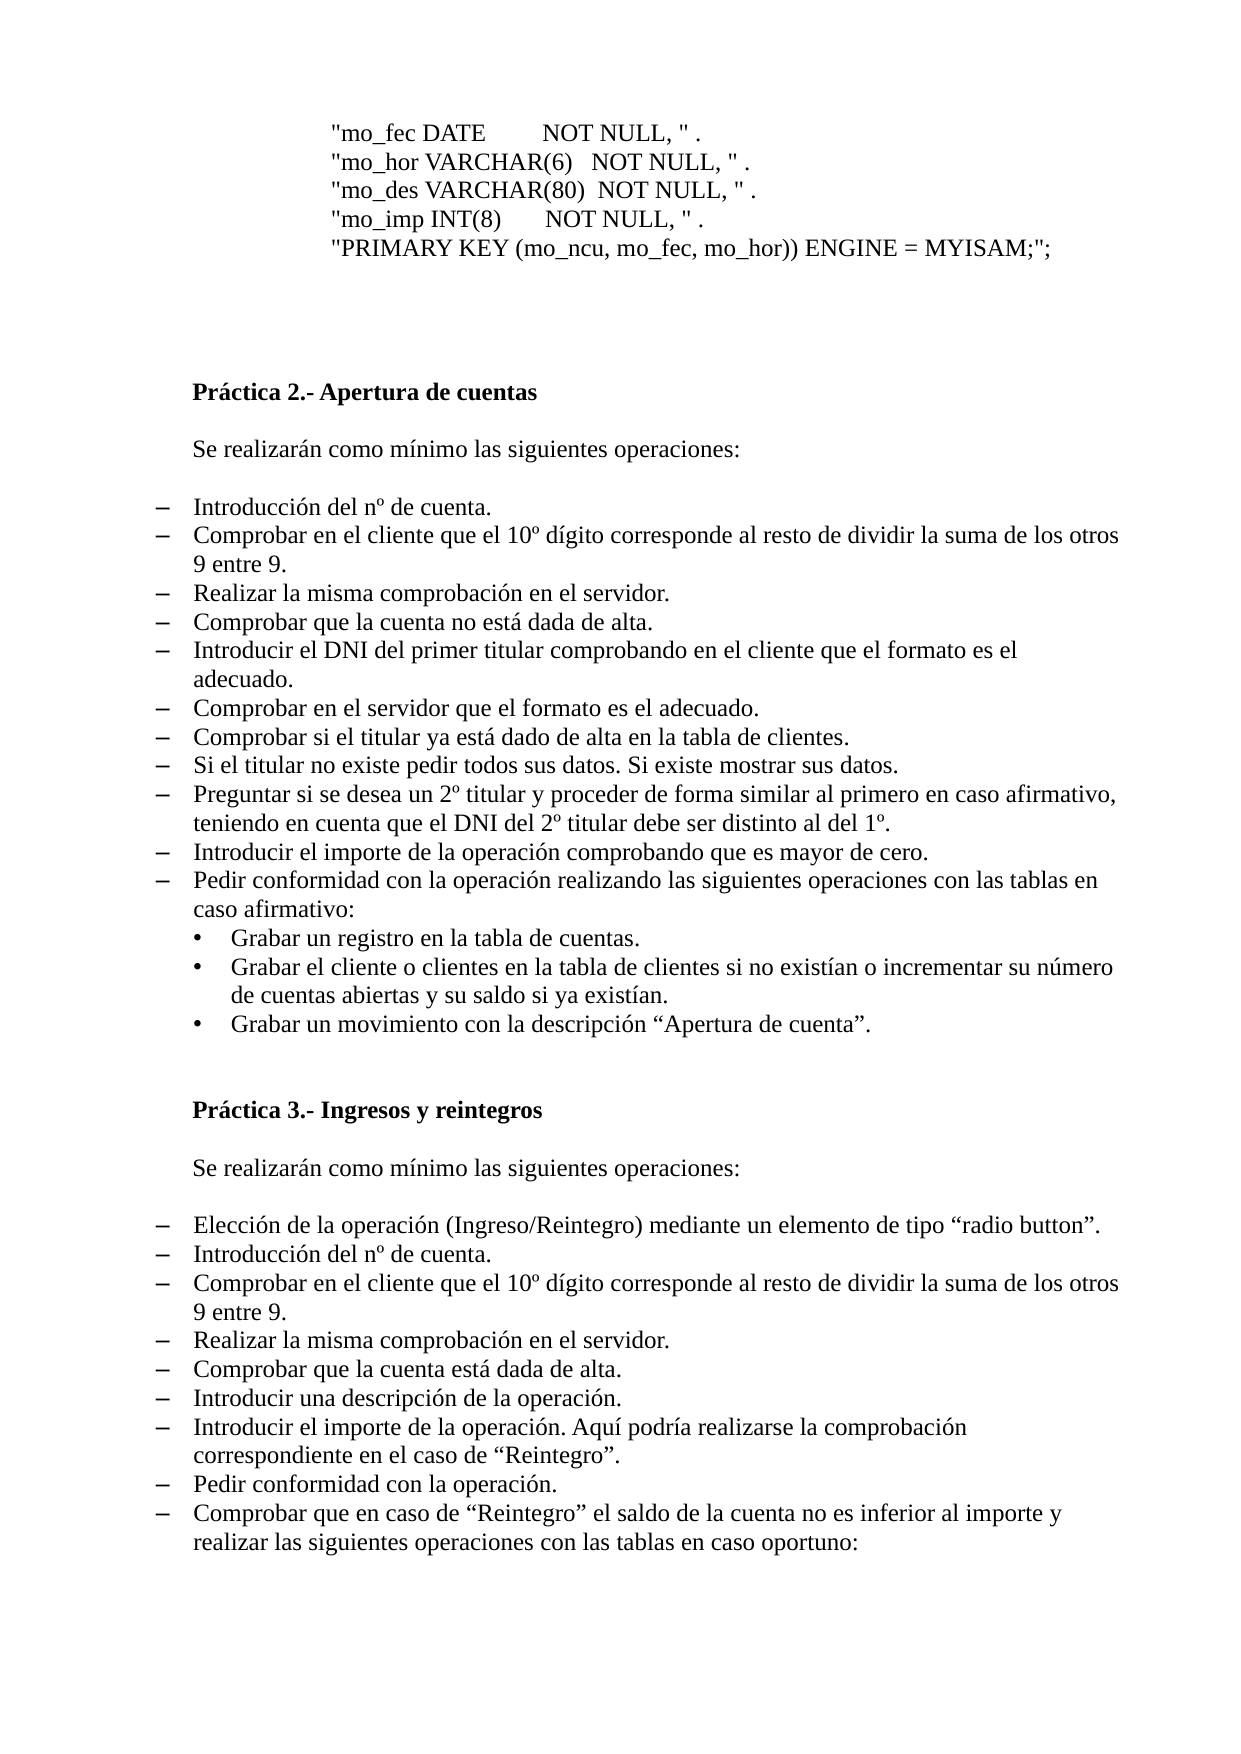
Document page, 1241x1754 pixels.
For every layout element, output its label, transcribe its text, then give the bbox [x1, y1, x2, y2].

list Realizar la misma comprobación en el servidor. [156, 1326, 1122, 1354]
list Preguntar si se desea un 2º titular y proceder de forma similar al primero en caso afirmativo, teniendo en cuenta que el DNI del 2º titular debe ser distinto al del 1º. [156, 779, 1122, 837]
list Grabar el cliente o clientes en la tabla de clientes si no existían o incrementar su número de cuentas abiertas y su saldo si ya existían. [193, 952, 1122, 1009]
text "mo_des VARCHAR(80) NOT NULL, " . [118, 176, 1122, 204]
text "mo_imp INT(8) NOT NULL, " . [118, 204, 1122, 233]
list Comprobar si el titular ya está dado de alta en la tabla de clientes. [156, 722, 1122, 751]
list Introducción del nº de cuenta. [156, 1239, 1122, 1268]
text "mo_hor VARCHAR(6) NOT NULL, " . [118, 147, 1122, 176]
list Comprobar en el cliente que el 10º dígito corresponde al resto de dividir la suma de los otros 9 entre 9. [156, 521, 1122, 578]
list Grabar un movimiento con la descripción “Apertura de cuenta”. [193, 1009, 1122, 1038]
list Comprobar que la cuenta está dada de alta. [156, 1354, 1122, 1383]
text "PRIMARY KEY (mo_ncu, mo_fec, mo_hor)) ENGINE = MYISAM;"; [118, 233, 1122, 262]
list Grabar un registro en la tabla de cuentas. [193, 923, 1122, 952]
list Introducción del nº de cuenta. [156, 492, 1122, 521]
list Comprobar en el cliente que el 10º dígito corresponde al resto de dividir la suma de los otros 9 entre 9. [156, 1268, 1122, 1326]
text Se realizarán como mínimo las siguientes operaciones: [118, 1153, 1122, 1182]
list Introducir el DNI del primer titular comprobando en el cliente que el formato es el adecuado. [156, 636, 1122, 693]
list Introducir una descripción de la operación. [156, 1383, 1122, 1412]
text Práctica 3.- Ingresos y reintegros [118, 1096, 1122, 1124]
list Comprobar que la cuenta no está dada de alta. [156, 607, 1122, 636]
list Pedir conformidad con la operación. [156, 1469, 1122, 1498]
text Se realizarán como mínimo las siguientes operaciones: [118, 434, 1122, 463]
list Elección de la operación (Ingreso/Reintegro) mediante un elemento de tipo “radio button”. [156, 1211, 1122, 1239]
list Introducir el importe de la operación comprobando que es mayor de cero. [156, 837, 1122, 866]
text "mo_fec DATE NOT NULL, " . [118, 118, 1122, 147]
list Introducir el importe de la operación. Aquí podría realizarse la comprobación correspondiente en el caso de “Reintegro”. [156, 1412, 1122, 1469]
text Práctica 2.- Apertura de cuentas [118, 377, 1122, 406]
list Si el titular no existe pedir todos sus datos. Si existe mostrar sus datos. [156, 751, 1122, 779]
list Comprobar en el servidor que el formato es el adecuado. [156, 693, 1122, 722]
list Comprobar que en caso de “Reintegro” el saldo de la cuenta no es inferior al importe y realizar las siguientes operaciones con las tablas en caso oportuno: [156, 1498, 1122, 1556]
list Realizar la misma comprobación en el servidor. [156, 578, 1122, 607]
list Pedir conformidad con la operación realizando las siguientes operaciones con las tablas en caso afirmativo: [156, 866, 1122, 923]
